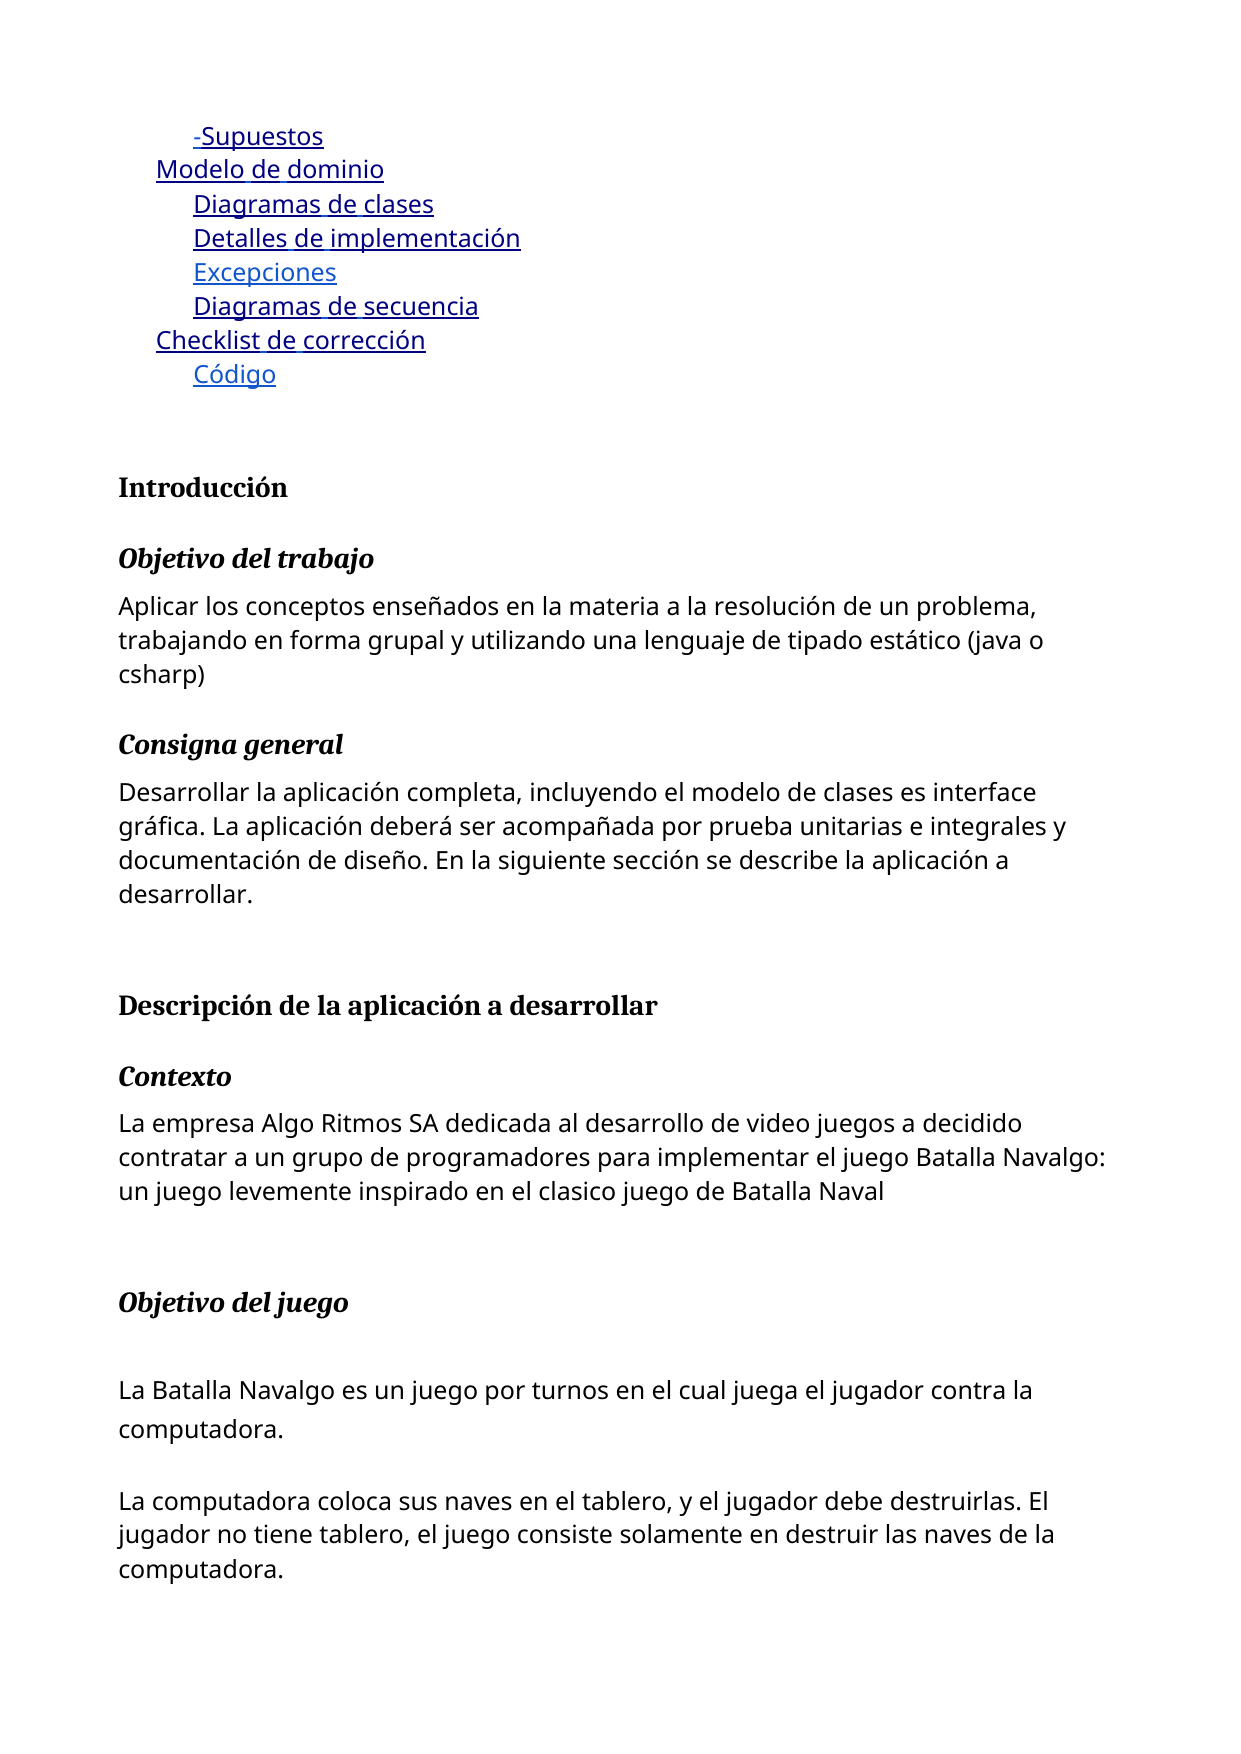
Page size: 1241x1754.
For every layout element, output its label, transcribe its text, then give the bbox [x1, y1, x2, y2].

text Objetivo del trabajo [118, 543, 1122, 576]
text Detalles de implementación [193, 220, 1122, 254]
text Objetivo del juego [118, 1286, 1122, 1319]
text Consigna general [118, 728, 1122, 762]
text Código [193, 357, 1122, 391]
text Diagramas de secuencia [193, 288, 1122, 322]
text La Batalla Navalgo es un juego por turnos en el cual juega el jugador contra la computadora. [118, 1373, 1122, 1446]
text Aplicar los conceptos enseñados en la materia a la resolución de un problema, trabajando en forma grupal y utilizando una lenguaje de tipado estático (java o csharp) [118, 589, 1122, 691]
text Descripción de la aplicación a desarrollar [118, 989, 1122, 1022]
text Introducción [118, 472, 1122, 505]
text La empresa Algo Ritmos SA dedicada al desarrollo de video juegos a decidido contratar a un grupo de programadores para implementar el juego Batalla Navalgo: un juego levemente inspirado en el clasico juego de Batalla Naval [118, 1106, 1122, 1208]
text Contexto [118, 1060, 1122, 1093]
text La computadora coloca sus naves en el tablero, y el jugador debe destruirlas. El jugador no tiene tablero, el juego consiste solamente en destruir las naves de la computadora. [118, 1483, 1122, 1585]
text Modelo de dominio [156, 152, 1122, 186]
text -Supuestos [193, 118, 1122, 152]
text Diagramas de clases [193, 186, 1122, 220]
text Checklist de corrección [156, 322, 1122, 357]
text Excepciones [193, 254, 1122, 288]
text Desarrollar la aplicación completa, incluyendo el modelo de clases es interface gráfica. La aplicación deberá ser acompañada por prueba unitarias e integrales y documentación de diseño. En la siguiente sección se describe la aplicación a desarrollar. [118, 774, 1122, 911]
